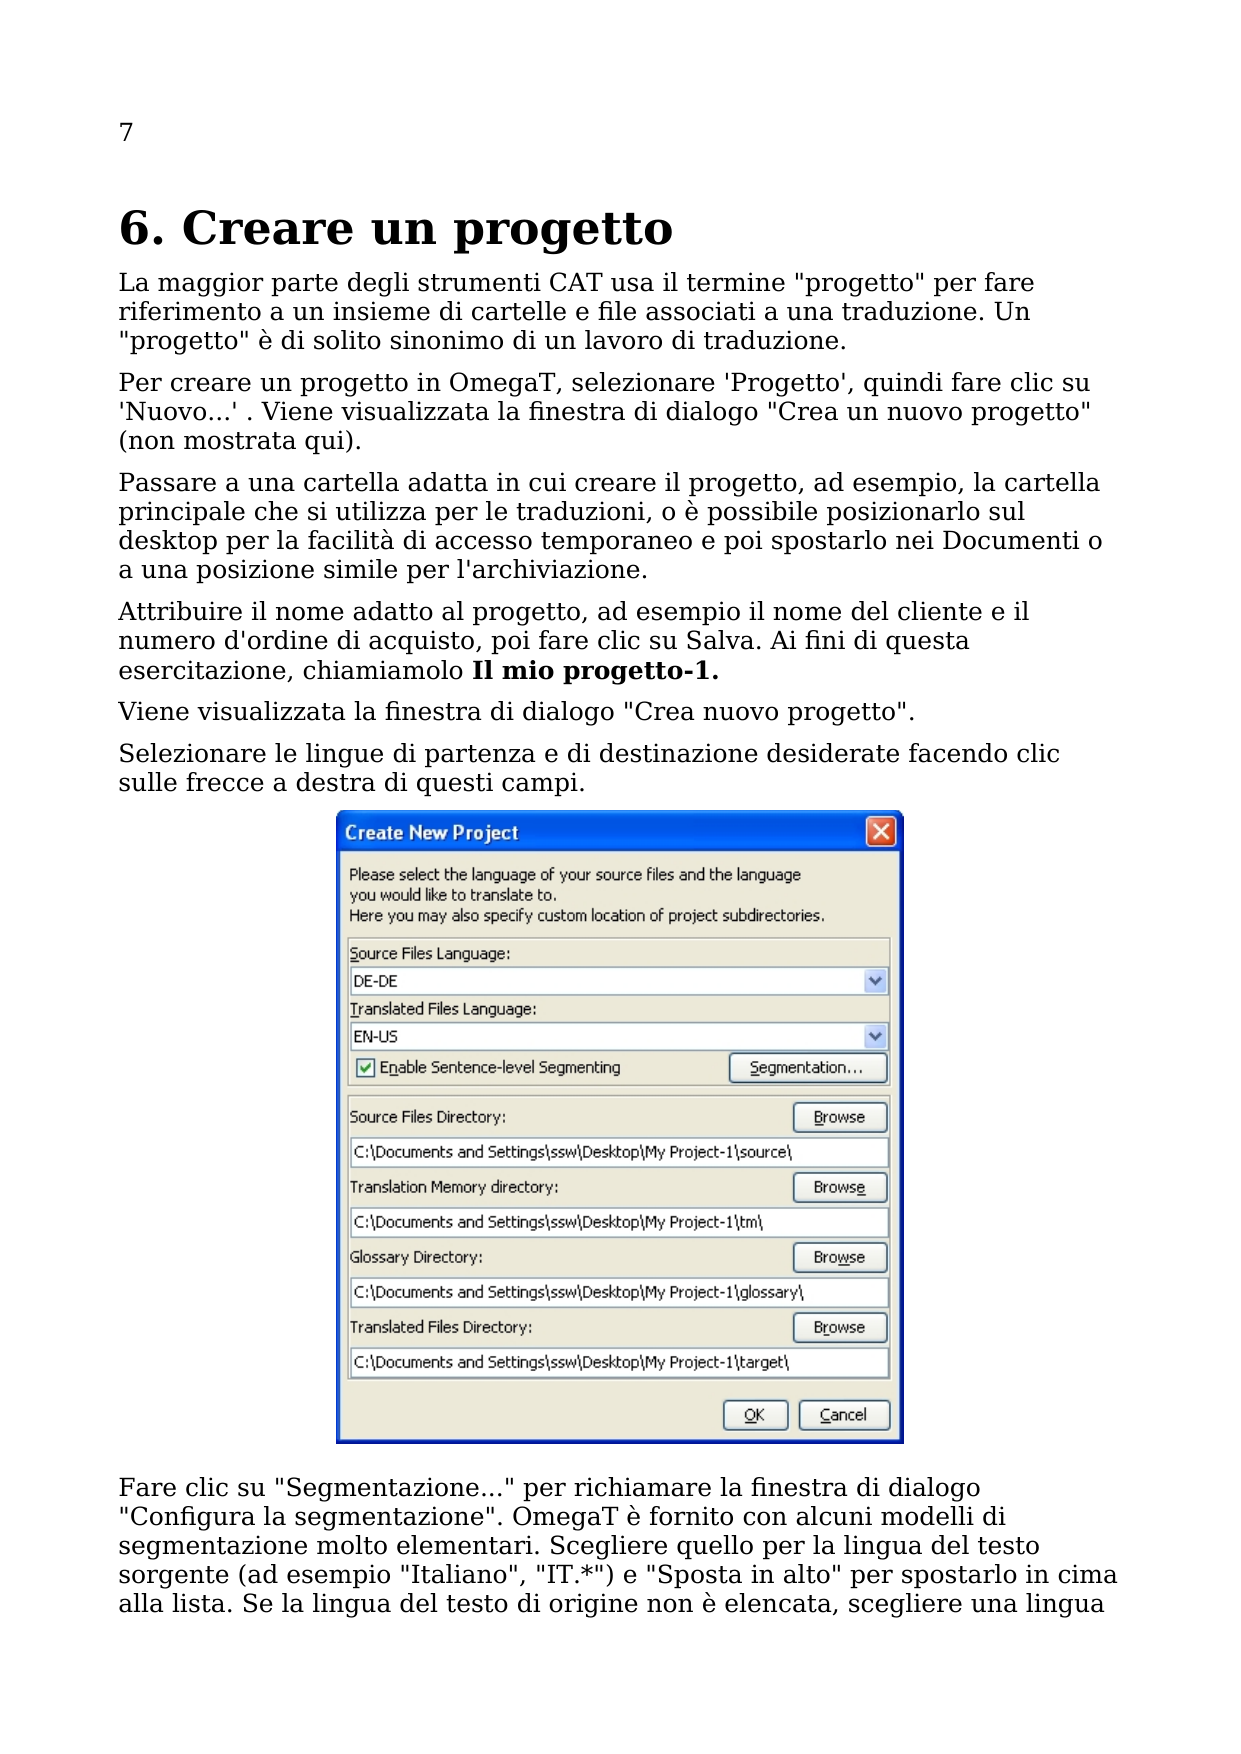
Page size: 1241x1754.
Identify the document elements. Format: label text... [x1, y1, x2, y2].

text Selezionare le lingue di partenza e di destinazione desiderate facendo clic sulle frecce a destra di questi campi. [118, 739, 1122, 797]
text Per creare un progetto in OmegaT, selezionare 'Progetto', quindi fare clic su 'Nuovo...' . Viene visualizzata la finestra di dialogo "Crea un nuovo progetto" (non mostrata qui). [118, 368, 1122, 456]
text Fare clic su "Segmentazione..." per richiamare la finestra di dialogo "Configura la segmentazione". OmegaT è fornito con alcuni modelli di segmentazione molto elementari. Scegliere quello per la lingua del testo sorgente (ad esempio "Italiano", "IT.*") e "Sposta in alto" per spostarlo in cima alla lista. Se la lingua del testo di origine non è elencata, scegliere una lingua [118, 810, 1122, 1618]
text Passare a una cartella adatta in cui creare il progetto, ad esempio, la cartella principale che si utilizza per le traduzioni, o è possibile posizionarlo sul desktop per la facilità di accesso temporaneo e poi spostarlo nei Documenti o a una posizione simile per l'archiviazione. [118, 468, 1122, 585]
text La maggior parte degli strumenti CAT usa il termine "progetto" per fare riferimento a un insieme di cartelle e file associati a una traduzione. Un "progetto" è di solito sinonimo di un lavoro di traduzione. [118, 268, 1122, 356]
text Viene visualizzata la finestra di dialogo "Crea nuovo progetto". [118, 697, 1122, 727]
subtitle 6. Creare un progetto [118, 202, 1122, 256]
text Attribuire il nome adatto al progetto, ad esempio il nome del cliente e il numero d'ordine di acquisto, poi fare clic su Salva. Ai fini di questa esercitazione, chiamiamolo Il mio progetto-1. [118, 597, 1122, 685]
picture [336, 810, 904, 1444]
